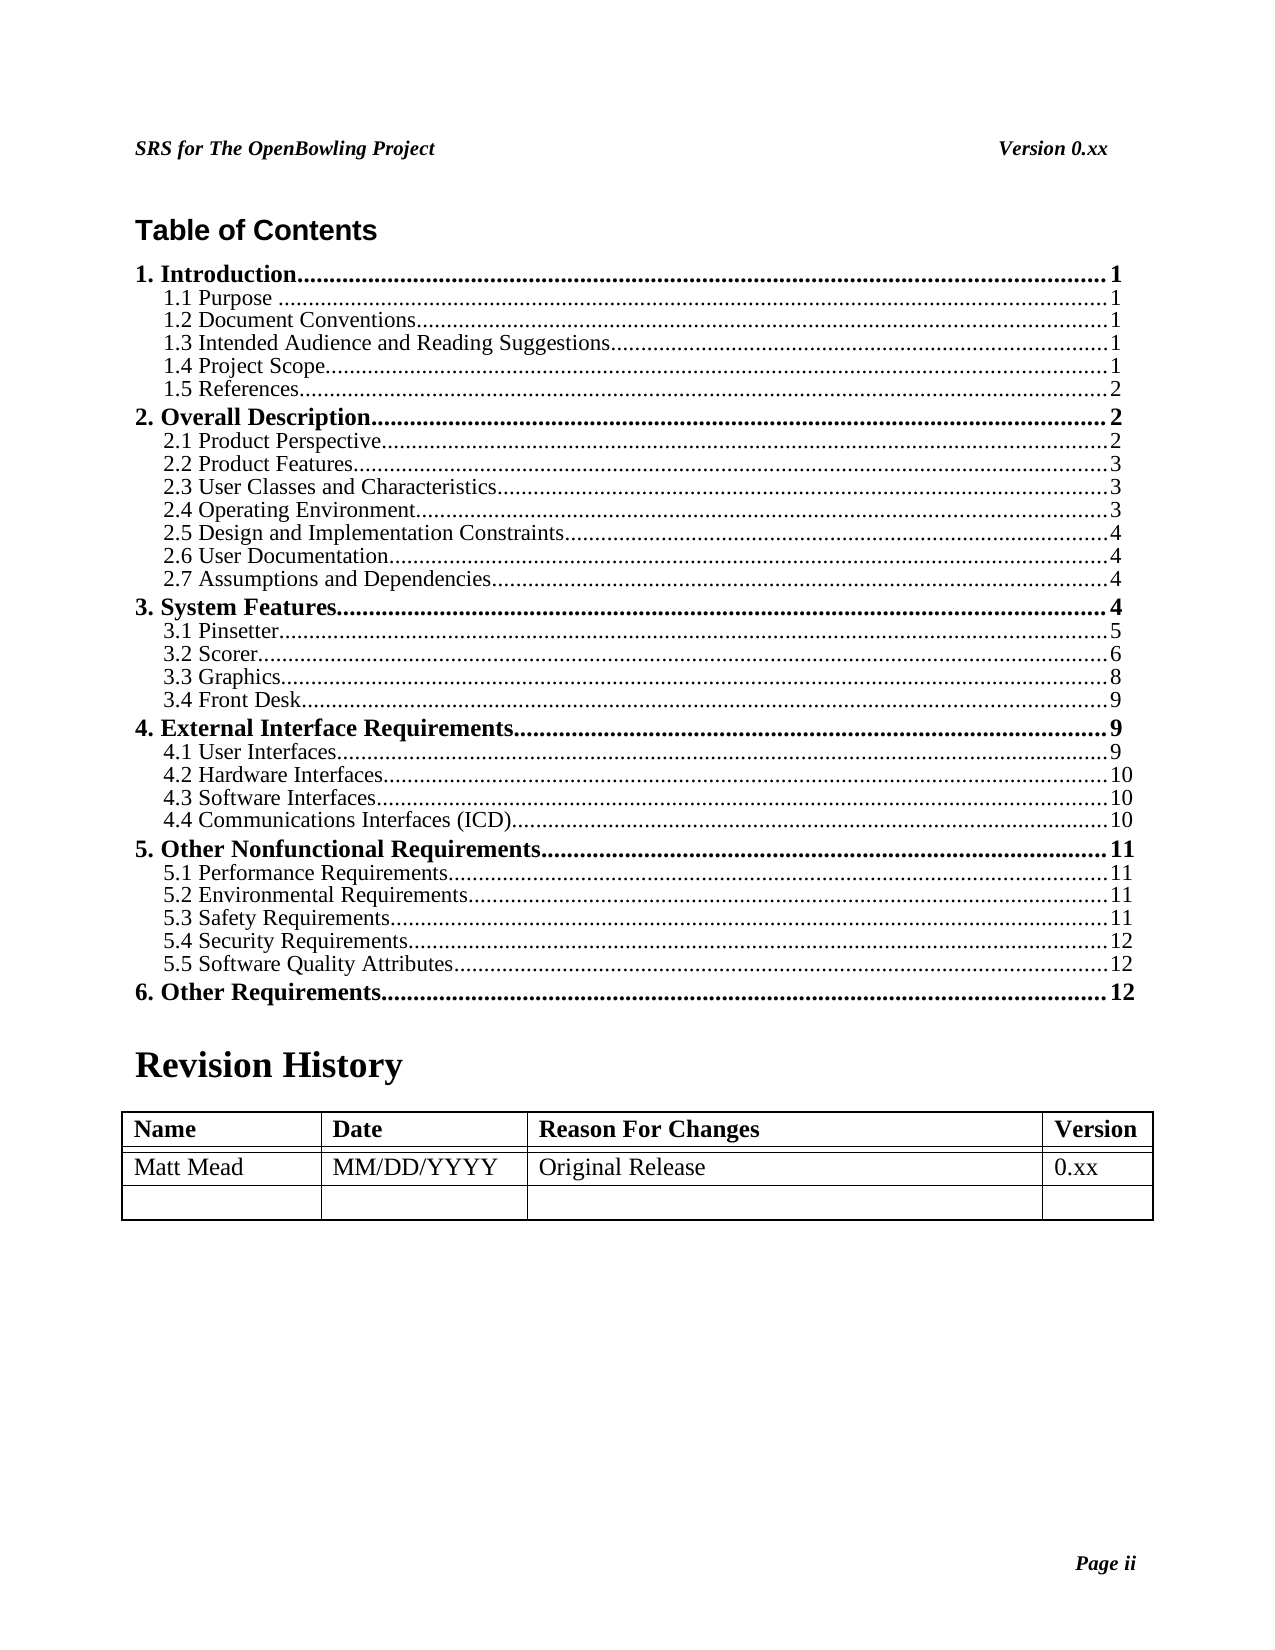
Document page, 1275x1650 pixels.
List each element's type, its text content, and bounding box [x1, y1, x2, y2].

table_cell 0.xx [1043, 1153, 1152, 1185]
text 5.2 Environmental Requirements 11 [163, 884, 1140, 907]
table_cell [123, 1186, 321, 1219]
text 3.1 Pinsetter 5 [163, 620, 1140, 643]
table_cell [322, 1147, 527, 1152]
text 4.2 Hardware Interfaces 10 [163, 764, 1140, 787]
table_cell [1043, 1147, 1152, 1152]
text 6. Other Requirements 12 [135, 982, 1140, 1005]
text 5.3 Safety Requirements 11 [163, 907, 1140, 930]
table_header Reason For Changes [528, 1113, 1042, 1146]
text 5.4 Security Requirements 12 [163, 930, 1140, 953]
text 1.5 References 2 [163, 378, 1140, 401]
text Revision History [135, 1043, 1140, 1086]
table_cell [528, 1147, 1042, 1152]
text 4.1 User Interfaces 9 [163, 741, 1140, 764]
text 3. System Features 4 [135, 597, 1140, 620]
table_cell MM/DD/YYYY [322, 1153, 527, 1185]
text 1.4 Project Scope 1 [163, 355, 1140, 378]
text 5.1 Performance Requirements 11 [163, 862, 1140, 884]
text 1. Introduction 1 [135, 264, 1140, 287]
table_cell [123, 1147, 321, 1152]
table_cell [1043, 1186, 1152, 1219]
table_cell [322, 1186, 527, 1219]
subtitle Table of Contents [135, 220, 1140, 245]
text 3.3 Graphics 8 [163, 666, 1140, 689]
table_cell [528, 1186, 1042, 1219]
text 4. External Interface Requirements 9 [135, 718, 1140, 741]
text 5. Other Nonfunctional Requirements 11 [135, 839, 1140, 862]
text 1.2 Document Conventions 1 [163, 309, 1140, 332]
text 2. Overall Description 2 [135, 407, 1140, 430]
text 2.6 User Documentation 4 [163, 545, 1140, 568]
table_header Name [123, 1113, 321, 1146]
text 4.3 Software Interfaces 10 [163, 787, 1140, 809]
table_header Date [322, 1113, 527, 1146]
text 3.4 Front Desk 9 [163, 689, 1140, 712]
table_header Version [1043, 1113, 1152, 1146]
text 2.4 Operating Environment 3 [163, 499, 1140, 522]
text 1.3 Intended Audience and Reading Suggestions 1 [163, 332, 1140, 355]
table_cell Original Release [528, 1153, 1042, 1185]
text 2.3 User Classes and Characteristics 3 [163, 476, 1140, 499]
table_cell Matt Mead [123, 1153, 321, 1185]
text 1.1 Purpose 1 [163, 287, 1140, 309]
text 2.7 Assumptions and Dependencies 4 [163, 568, 1140, 591]
text 2.2 Product Features 3 [163, 453, 1140, 476]
text 2.5 Design and Implementation Constraints 4 [163, 522, 1140, 545]
text 4.4 Communications Interfaces (ICD) 10 [163, 809, 1140, 832]
text 2.1 Product Perspective 2 [163, 430, 1140, 453]
text 3.2 Scorer 6 [163, 643, 1140, 666]
text 5.5 Software Quality Attributes 12 [163, 953, 1140, 976]
